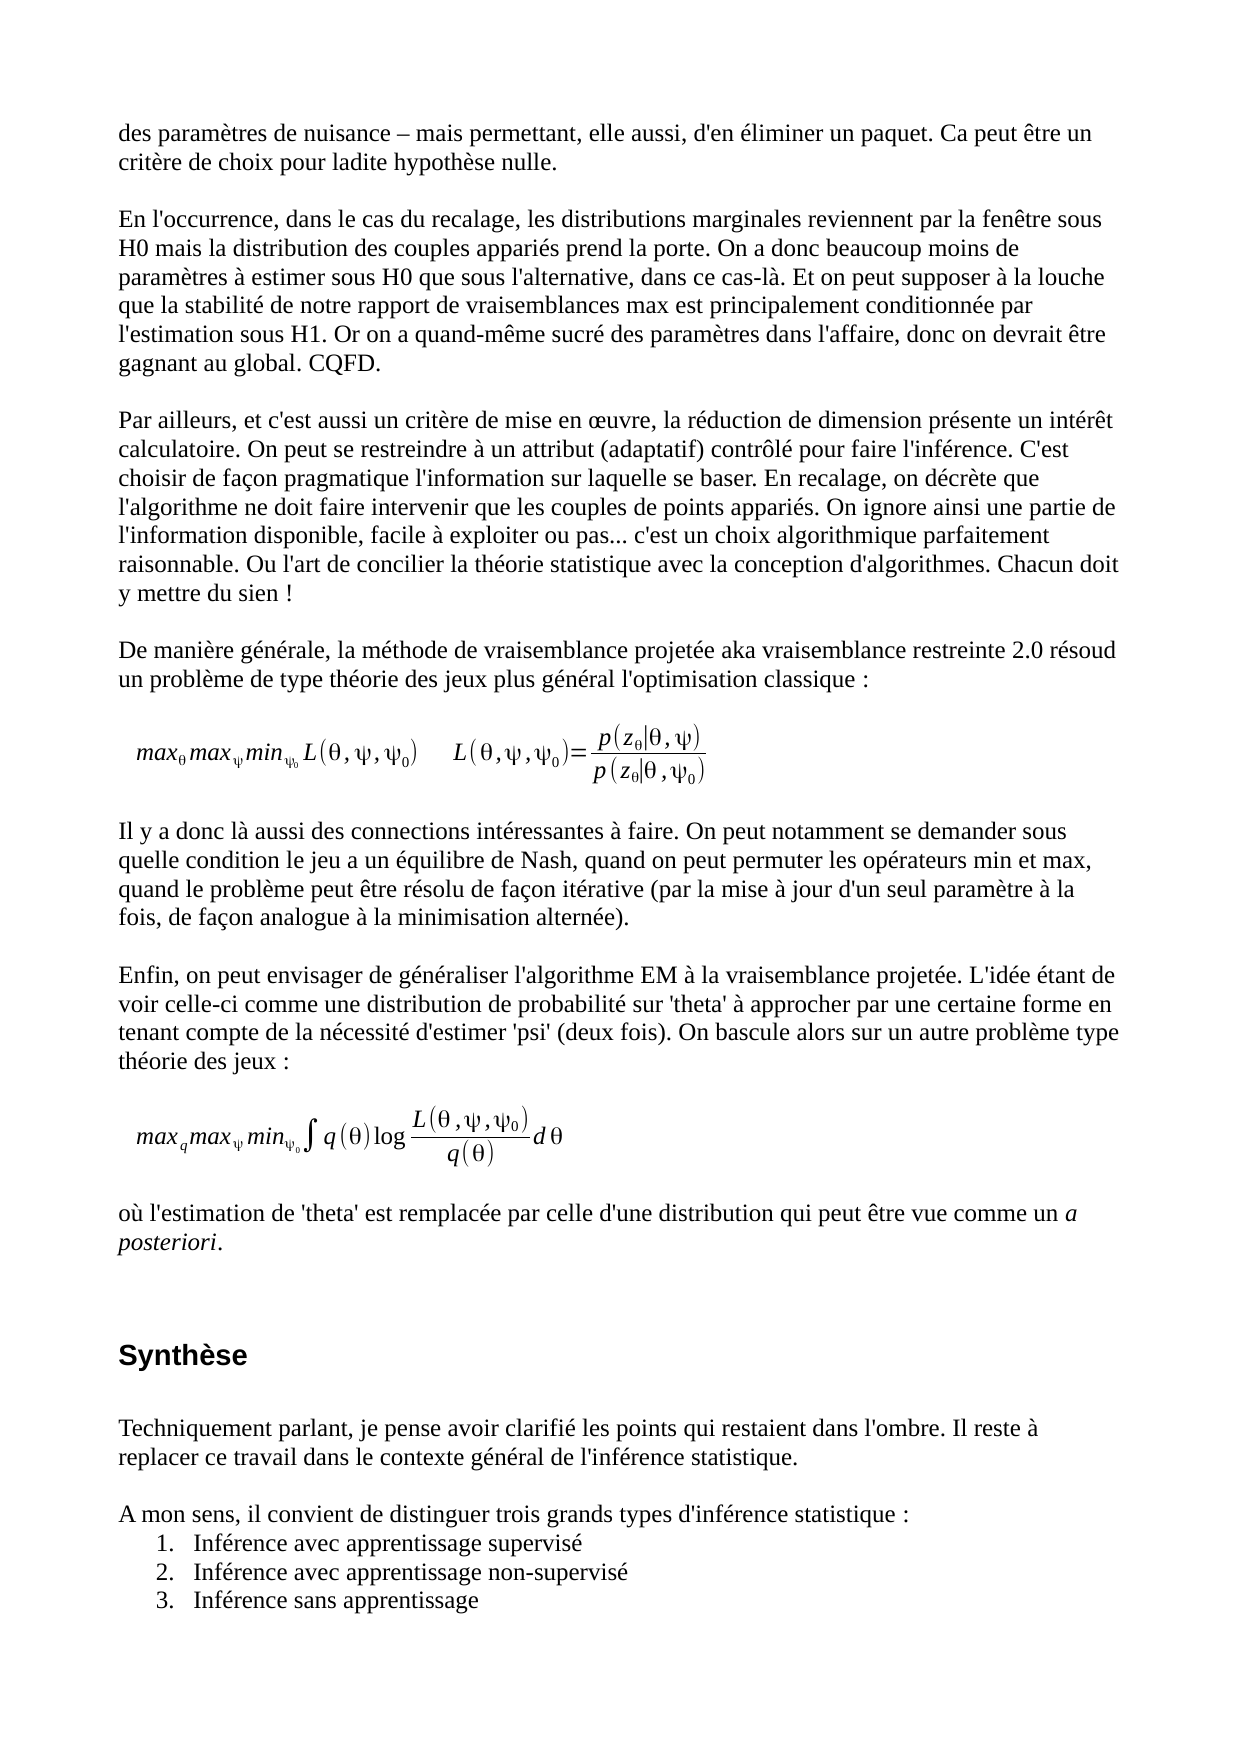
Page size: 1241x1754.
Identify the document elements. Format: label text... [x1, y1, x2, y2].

text où l'estimation de 'theta' est remplacée par celle d'une distribution qui peut être vue comme un a posteriori. [118, 1198, 1122, 1256]
text Enfin, on peut envisager de généraliser l'algorithme EM à la vraisemblance projetée. L'idée étant de voir celle-ci comme une distribution de probabilité sur 'theta' à approcher par une certaine forme en tenant compte de la nécessité d'estimer 'psi' (deux fois). On bascule alors sur un autre problème type théorie des jeux : [118, 960, 1122, 1075]
list Inférence avec apprentissage supervisé [156, 1528, 1122, 1557]
list Inférence sans apprentissage [156, 1585, 1122, 1614]
text des paramètres de nuisance – mais permettant, elle aussi, d'en éliminer un paquet. Ca peut être un critère de choix pour ladite hypothèse nulle. [118, 118, 1122, 176]
subtitle Synthèse [118, 1338, 1122, 1372]
text Il y a donc là aussi des connections intéressantes à faire. On peut notamment se demander sous quelle condition le jeu a un équilibre de Nash, quand on peut permuter les opérateurs min et max, quand le problème peut être résolu de façon itérative (par la mise à jour d'un seul paramètre à la fois, de façon analogue à la minimisation alternée). [118, 816, 1122, 931]
text A mon sens, il convient de distinguer trois grands types d'inférence statistique : [118, 1499, 1122, 1528]
text De manière générale, la méthode de vraisemblance projetée aka vraisemblance restreinte 2.0 résoud un problème de type théorie des jeux plus général l'optimisation classique : [118, 636, 1122, 693]
list Inférence avec apprentissage non-supervisé [156, 1557, 1122, 1585]
text Par ailleurs, et c'est aussi un critère de mise en œuvre, la réduction de dimension présente un intérêt calculatoire. On peut se restreindre à un attribut (adaptatif) contrôlé pour faire l'inférence. C'est choisir de façon pragmatique l'information sur laquelle se baser. En recalage, on décrète que l'algorithme ne doit faire intervenir que les couples de points appariés. On ignore ainsi une partie de l'information disponible, facile à exploiter ou pas... c'est un choix algorithmique parfaitement raisonnable. Ou l'art de concilier la théorie statistique avec la conception d'algorithmes. Chacun doit y mettre du sien ! [118, 406, 1122, 607]
text Techniquement parlant, je pense avoir clarifié les points qui restaient dans l'ombre. Il reste à replacer ce travail dans le contexte général de l'inférence statistique. [118, 1413, 1122, 1470]
text En l'occurrence, dans le cas du recalage, les distributions marginales reviennent par la fenêtre sous H0 mais la distribution des couples appariés prend la porte. On a donc beaucoup moins de paramètres à estimer sous H0 que sous l'alternative, dans ce cas-là. Et on peut supposer à la louche que la stabilité de notre rapport de vraisemblances max est principalement conditionnée par l'estimation sous H1. Or on a quand-même sucré des paramètres dans l'affaire, donc on devrait être gagnant au global. CQFD. [118, 204, 1122, 377]
